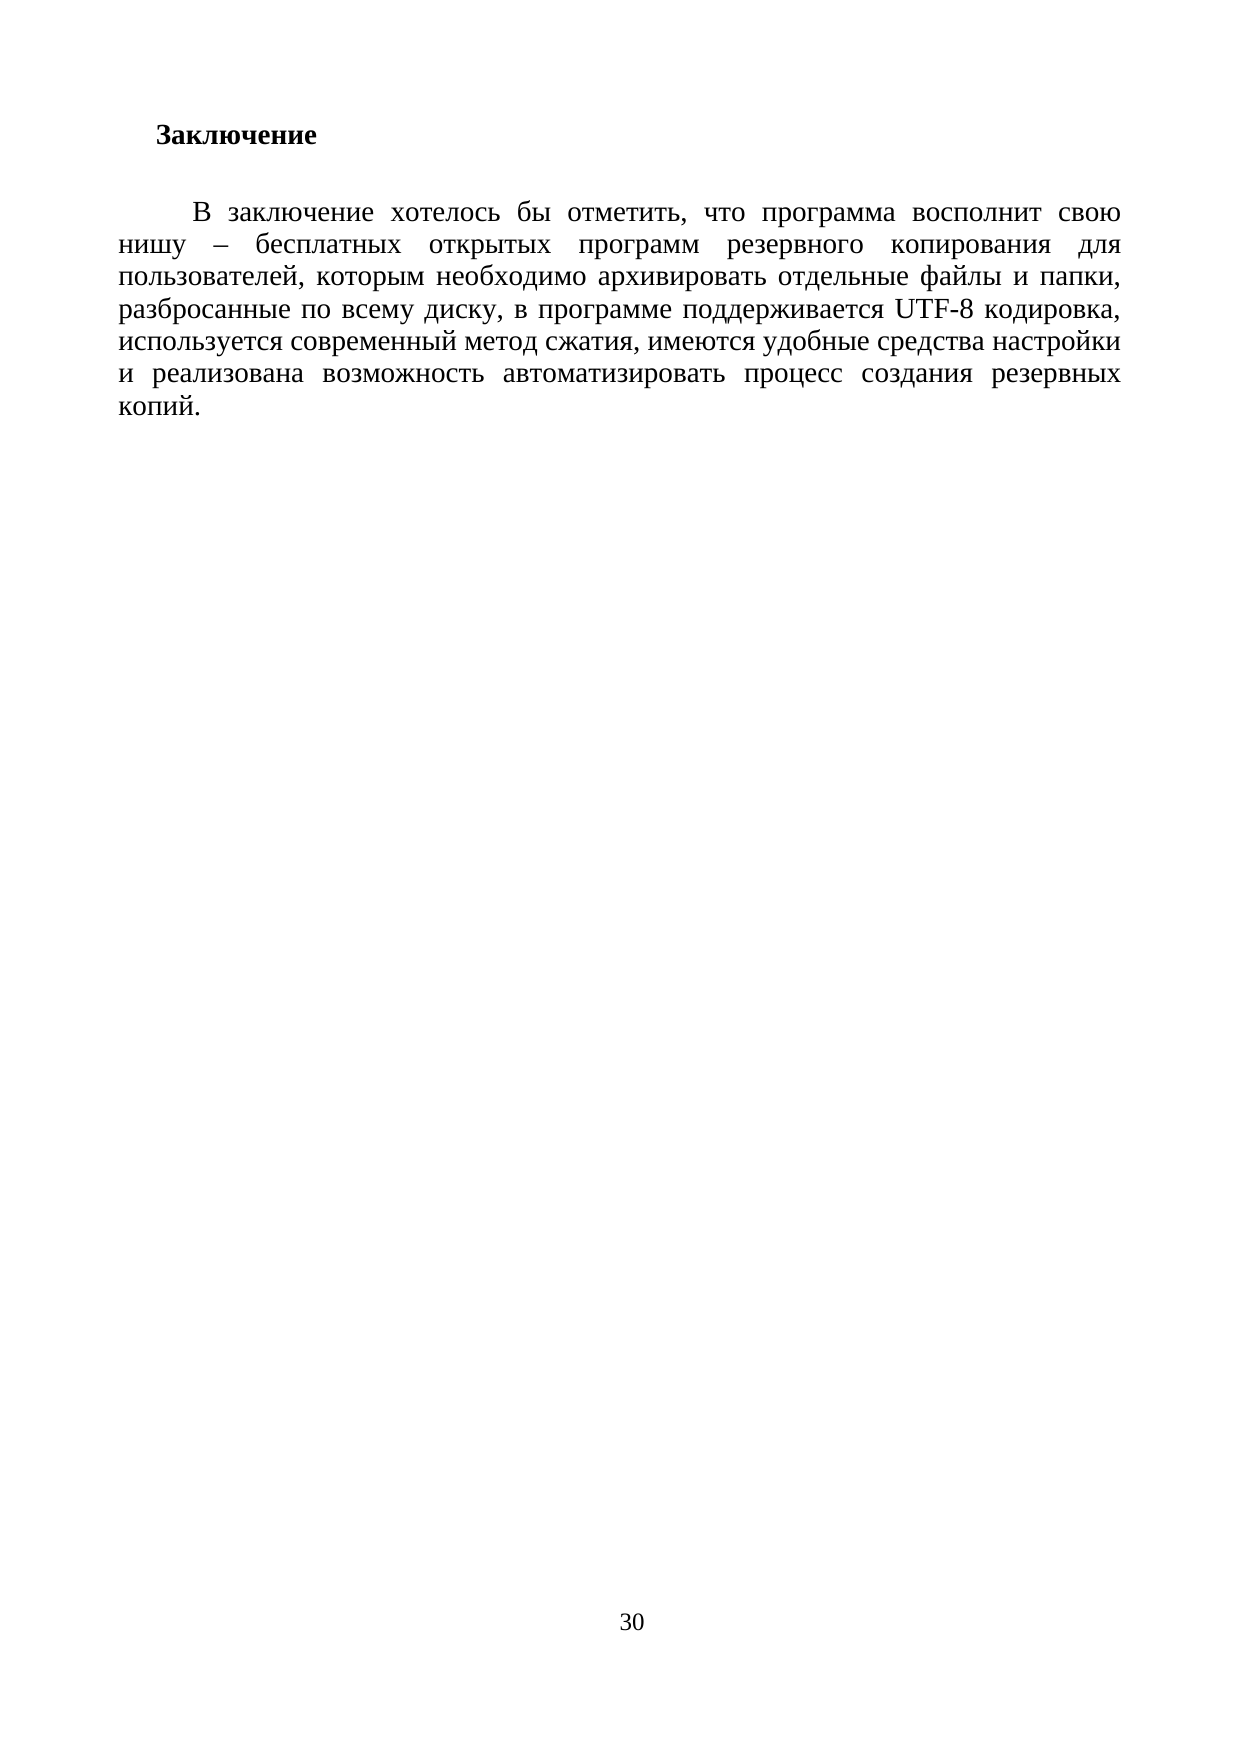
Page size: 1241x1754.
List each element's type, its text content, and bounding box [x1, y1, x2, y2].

text В заключение хотелось бы отметить, что программа восполнит свою нишу – бесплатных открытых программ резервного копирования для пользователей, которым необходимо архивировать отдельные файлы и папки, разбросанные по всему диску, в программе поддерживается UTF-8 кодировка, используется современный метод сжатия, имеются удобные средства настройки и реализована возможность автоматизировать процесс создания резервных копий. [118, 195, 1122, 421]
subtitle Заключение [118, 118, 1122, 150]
